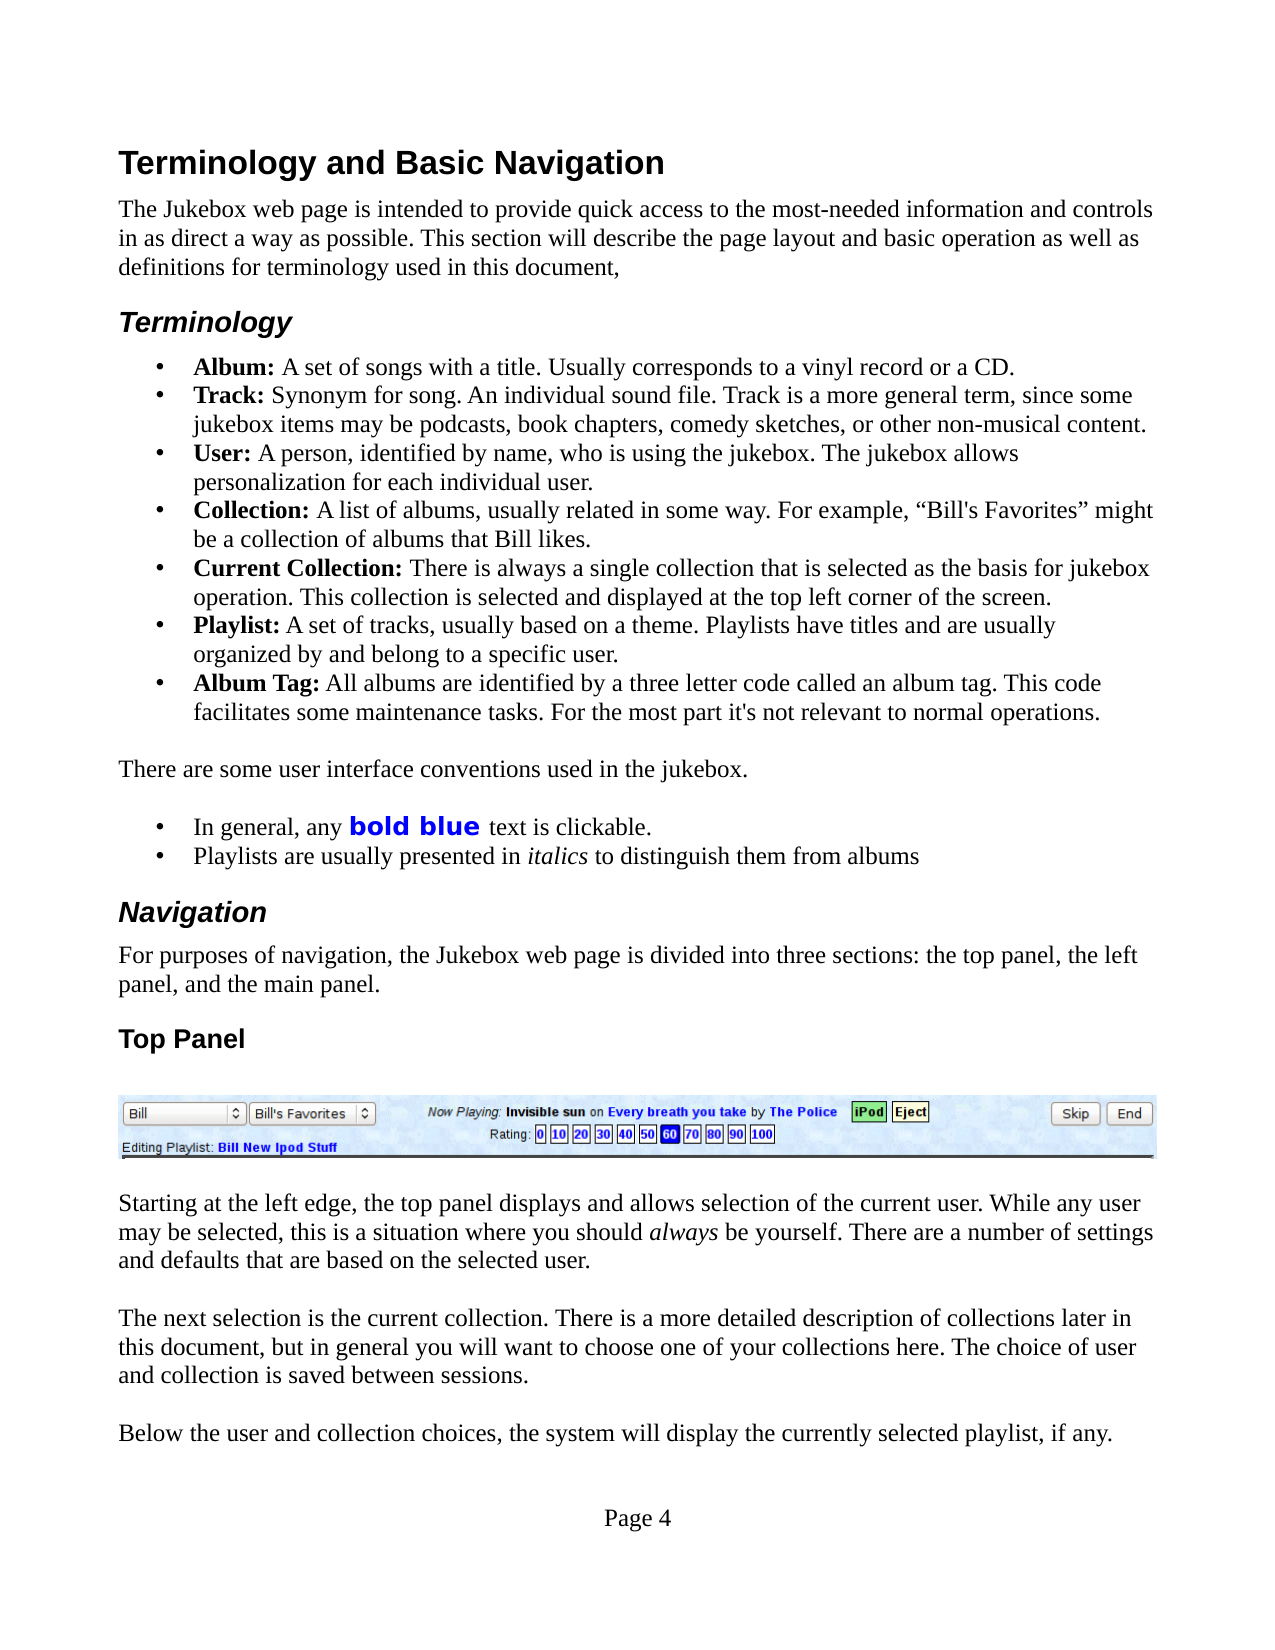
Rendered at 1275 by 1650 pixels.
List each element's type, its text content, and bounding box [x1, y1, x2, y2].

text For purposes of navigation, the Jukebox web page is divided into three sections: the top panel, the left panel, and the main panel. [118, 941, 1157, 998]
list Collection: A list of albums, usually related in some way. For example, “Bill's Favorites” might be a collection of albums that Bill likes. [156, 495, 1157, 553]
list Playlist: A set of tracks, usually based on a theme. Playlists have titles and are usually organized by and belong to a specific user. [156, 610, 1157, 668]
text Below the user and collection choices, the system will display the currently selected playlist, if any. [118, 1418, 1157, 1447]
list Album Tag: All albums are identified by a three letter code called an album tag. This code facilitates some maintenance tasks. For the most part it's not relevant to normal operations. [156, 668, 1157, 725]
list User: A person, identified by name, who is using the jukebox. The jukebox allows personalization for each individual user. [156, 438, 1157, 495]
list Current Collection: There is always a single collection that is selected as the basis for jukebox operation. This collection is selected and displayed at the top left corner of the screen. [156, 553, 1157, 610]
picture [118, 1095, 1157, 1159]
text The Jukebox web page is intended to provide quick access to the most-needed information and controls in as direct a way as possible. This section will describe the page layout and basic operation as well as definitions for terminology used in this document, [118, 194, 1157, 281]
text The next selection is the current collection. There is a more detailed description of collections later in this document, but in general you will want to choose one of your collections here. The choice of user and collection is saved between sessions. [118, 1303, 1157, 1389]
subtitle Terminology [118, 306, 1157, 339]
list Playlists are usually presented in italics to distinguish them from albums [156, 841, 1157, 869]
list Track: Synonym for song. An individual sound file. Track is a more general term, since some jukebox items may be podcasts, book chapters, comedy sketches, or other non-musical content. [156, 380, 1157, 438]
list Album: A set of songs with a title. Usually corresponds to a vinyl record or a CD. [156, 352, 1157, 380]
text Starting at the left edge, the top panel displays and allows selection of the current user. While any user may be selected, this is a situation where you should always be yourself. There are a number of settings and defaults that are based on the selected user. [118, 1188, 1157, 1274]
subtitle Terminology and Basic Navigation [118, 143, 1157, 182]
subtitle Top Panel [118, 1023, 1157, 1054]
subtitle Navigation [118, 894, 1157, 928]
text There are some user interface conventions used in the jukebox. [118, 754, 1157, 783]
list In general, any bold blue text is clickable. [156, 812, 1157, 841]
